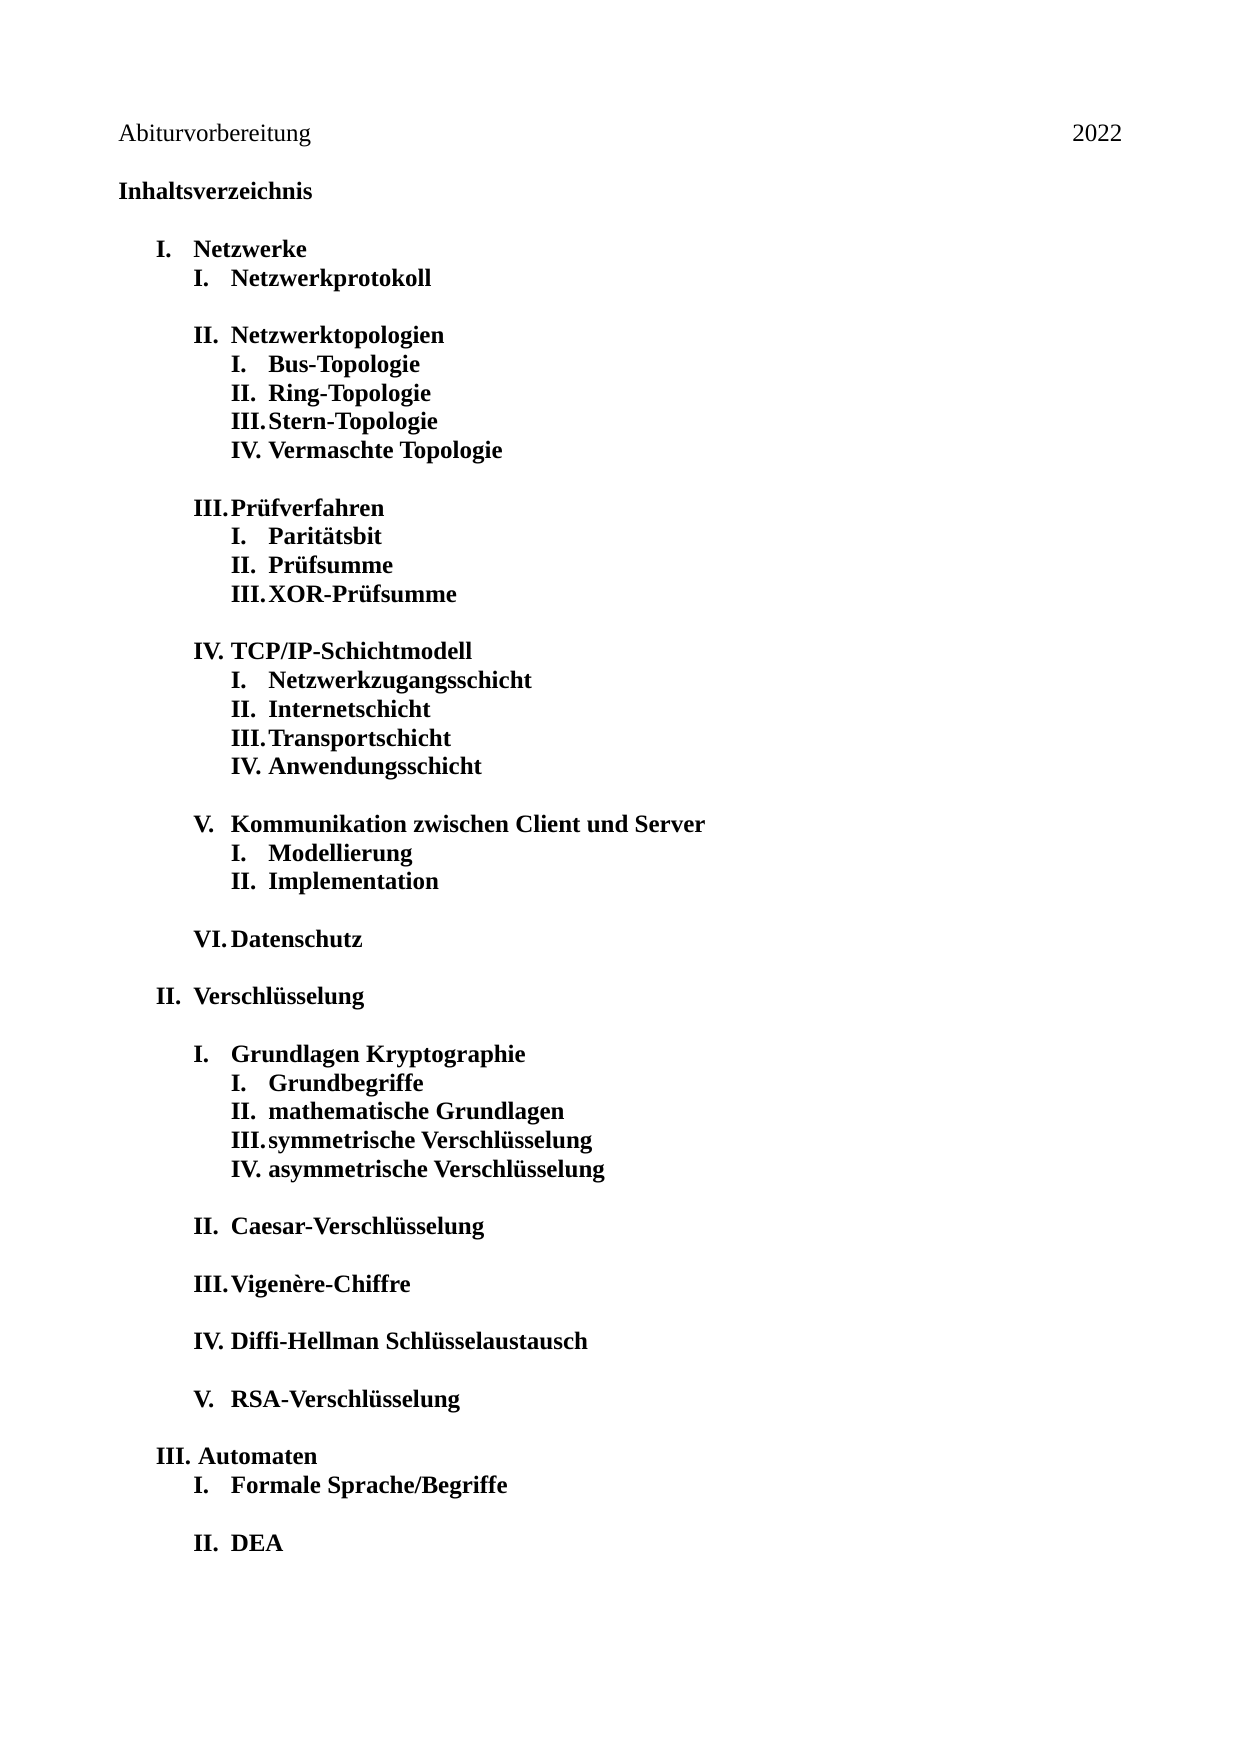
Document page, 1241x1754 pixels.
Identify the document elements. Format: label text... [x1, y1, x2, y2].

list Prüfsumme [231, 550, 1122, 579]
list Paritätsbit [231, 521, 1122, 550]
list Modellierung [231, 838, 1122, 866]
list Stern-Topologie [231, 406, 1122, 435]
list Diffi-Hellman Schlüsselaustausch [193, 1326, 1122, 1384]
list Transportschicht [231, 723, 1122, 751]
list XOR-Prüfsumme [231, 579, 1122, 636]
list asymmetrische Verschlüsselung [231, 1154, 1122, 1211]
list Anwendungsschicht [231, 751, 1122, 809]
list Ring-Topologie [231, 378, 1122, 406]
list Vermaschte Topologie [231, 435, 1122, 493]
list Netzwerkprotokoll [193, 263, 1122, 320]
list Netzwerkzugangsschicht [231, 665, 1122, 694]
list Internetschicht [231, 694, 1122, 723]
list Datenschutz [193, 924, 1122, 953]
list mathematische Grundlagen [231, 1096, 1122, 1125]
list Implementation [231, 866, 1122, 924]
list Caesar-Verschlüsselung [193, 1211, 1122, 1269]
list TCP/IP-Schichtmodell [193, 636, 1122, 665]
list symmetrische Verschlüsselung [231, 1125, 1122, 1154]
list Formale Sprache/Begriffe [193, 1470, 1122, 1528]
list Verschlüsselung [156, 981, 1122, 1039]
list DEA [193, 1528, 1122, 1585]
list Bus-Topologie [231, 349, 1122, 378]
list Netzwerktopologien [193, 320, 1122, 349]
list Netzwerke [156, 234, 1122, 263]
list Prüfverfahren [193, 493, 1122, 521]
list RSA-Verschlüsselung [193, 1384, 1122, 1413]
list Grundlagen Kryptographie [193, 1039, 1122, 1068]
text Inhaltsverzeichnis [118, 176, 1122, 205]
list Automaten [156, 1441, 1122, 1470]
list Vigenère-Chiffre [193, 1269, 1122, 1326]
list Kommunikation zwischen Client und Server [193, 809, 1122, 838]
list Grundbegriffe [231, 1068, 1122, 1096]
